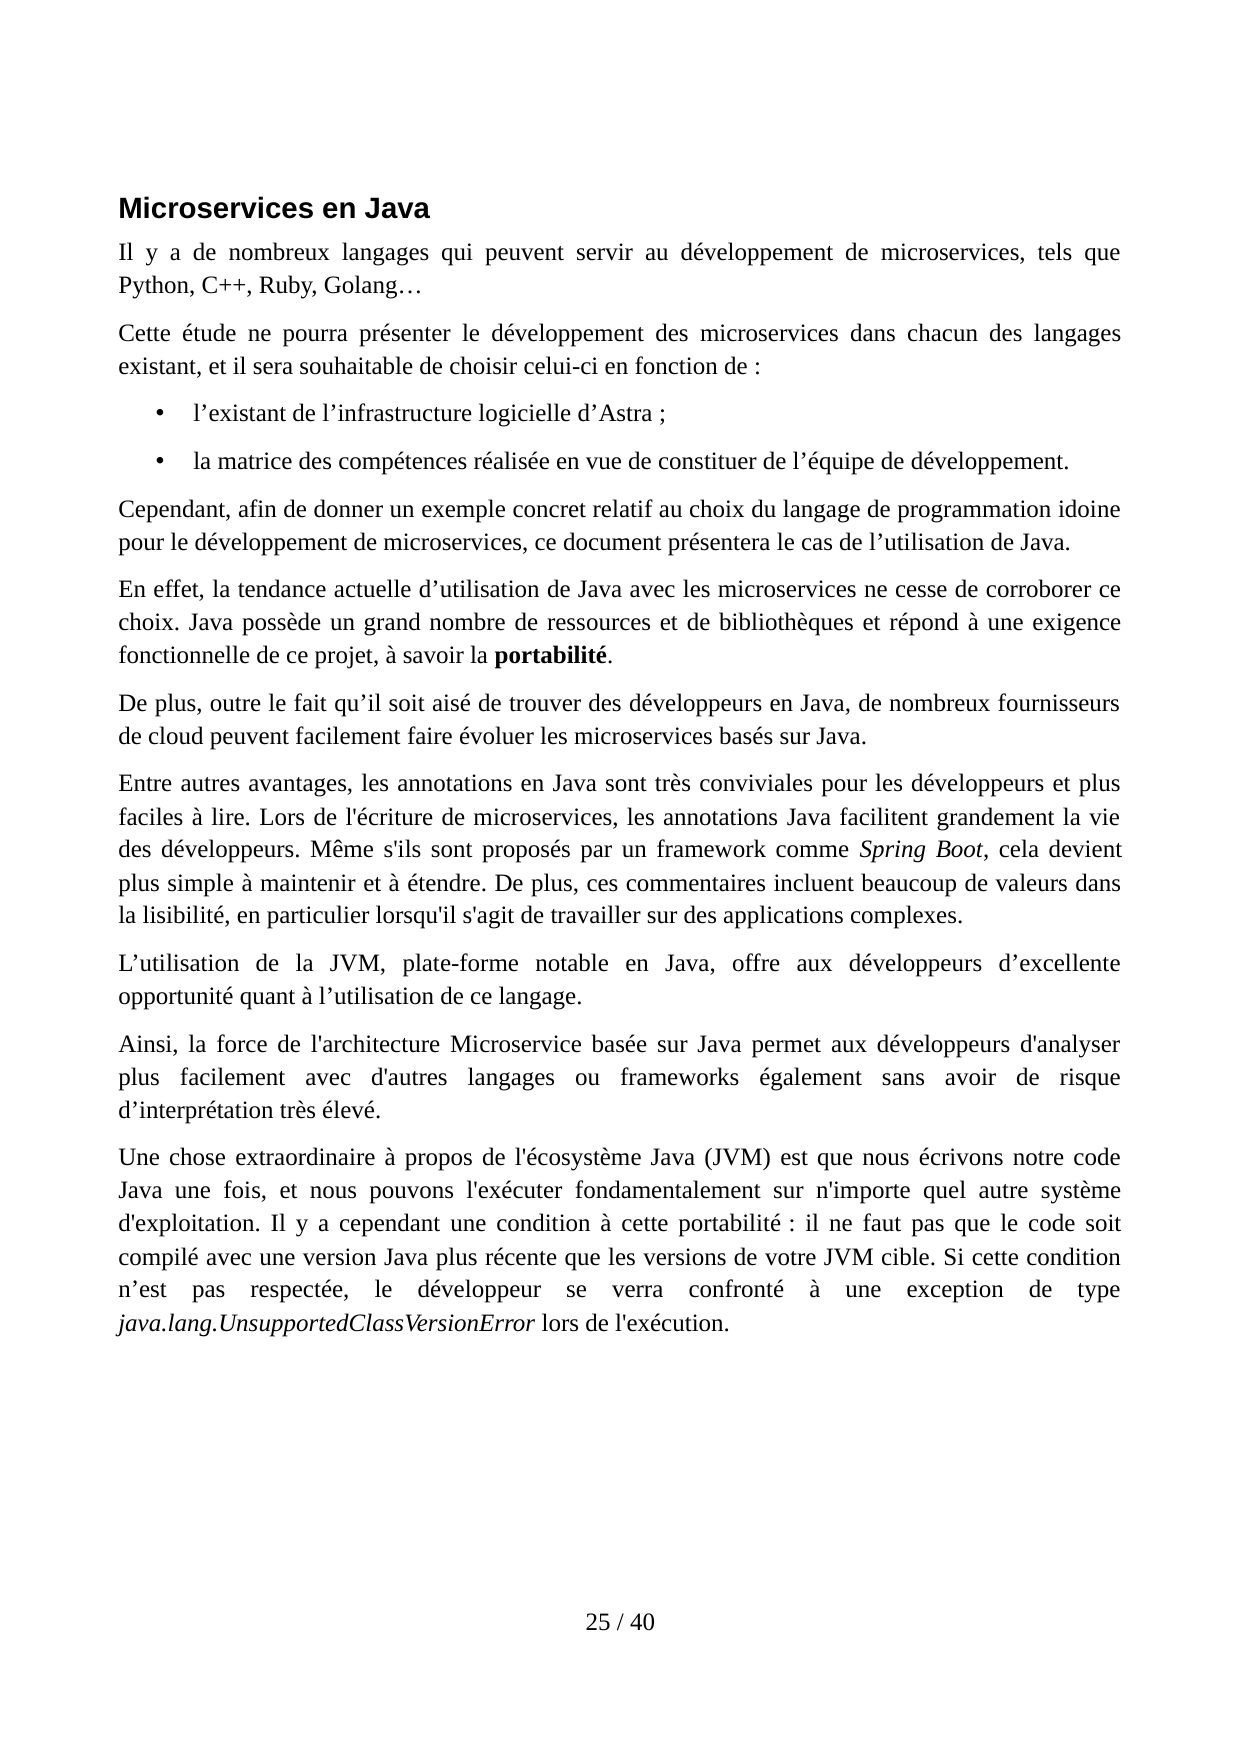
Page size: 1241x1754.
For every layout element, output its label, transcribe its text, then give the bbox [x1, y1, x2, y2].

text Entre autres avantages, les annotations en Java sont très conviviales pour les développeurs et plus faciles à lire. Lors de l'écriture de microservices, les annotations Java facilitent grandement la vie des développeurs. Même s'ils sont proposés par un framework comme Spring Boot, cela devient plus simple à maintenir et à étendre. De plus, ces commentaires incluent beaucoup de valeurs dans la lisibilité, en particulier lorsqu'il s'agit de travailler sur des applications complexes. [118, 768, 1122, 929]
list la matrice des compétences réalisée en vue de constituer de l’équipe de développement. [156, 446, 1122, 475]
text L’utilisation de la JVM, plate-forme notable en Java, offre aux développeurs d’excellente opportunité quant à l’utilisation de ce langage. [118, 948, 1122, 1010]
text De plus, outre le fait qu’il soit aisé de trouver des développeurs en Java, de nombreux fournisseurs de cloud peuvent facilement faire évoluer les microservices basés sur Java. [118, 688, 1122, 750]
subtitle Microservices en Java [118, 191, 1122, 225]
text Cependant, afin de donner un exemple concret relatif au choix du langage de programmation idoine pour le développement de microservices, ce document présentera le cas de l’utilisation de Java. [118, 494, 1122, 555]
list l’existant de l’infrastructure logicielle d’Astra ; [156, 398, 1122, 427]
text Ainsi, la force de l'architecture Microservice basée sur Java permet aux développeurs d'analyser plus facilement avec d'autres langages ou frameworks également sans avoir de risque d’interprétation très élevé. [118, 1029, 1122, 1124]
text Cette étude ne pourra présenter le développement des microservices dans chacun des langages existant, et il sera souhaitable de choisir celui-ci en fonction de : [118, 318, 1122, 379]
text Une chose extraordinaire à propos de l'écosystème Java (JVM) est que nous écrivons notre code Java une fois, et nous pouvons l'exécuter fondamentalement sur n'importe quel autre système d'exploitation. Il y a cependant une condition à cette portabilité : il ne faut pas que le code soit compilé avec une version Java plus récente que les versions de votre JVM cible. Si cette condition n’est pas respectée, le développeur se verra confronté à une exception de type java.lang.UnsupportedClassVersionError lors de l'exécution. [118, 1142, 1122, 1336]
text Il y a de nombreux langages qui peuvent servir au développement de microservices, tels que Python, C++, Ruby, Golang… [118, 237, 1122, 299]
text En effet, la tendance actuelle d’utilisation de Java avec les microservices ne cesse de corroborer ce choix. Java possède un grand nombre de ressources et de bibliothèques et répond à une exigence fonctionnelle de ce projet, à savoir la portabilité. [118, 574, 1122, 669]
